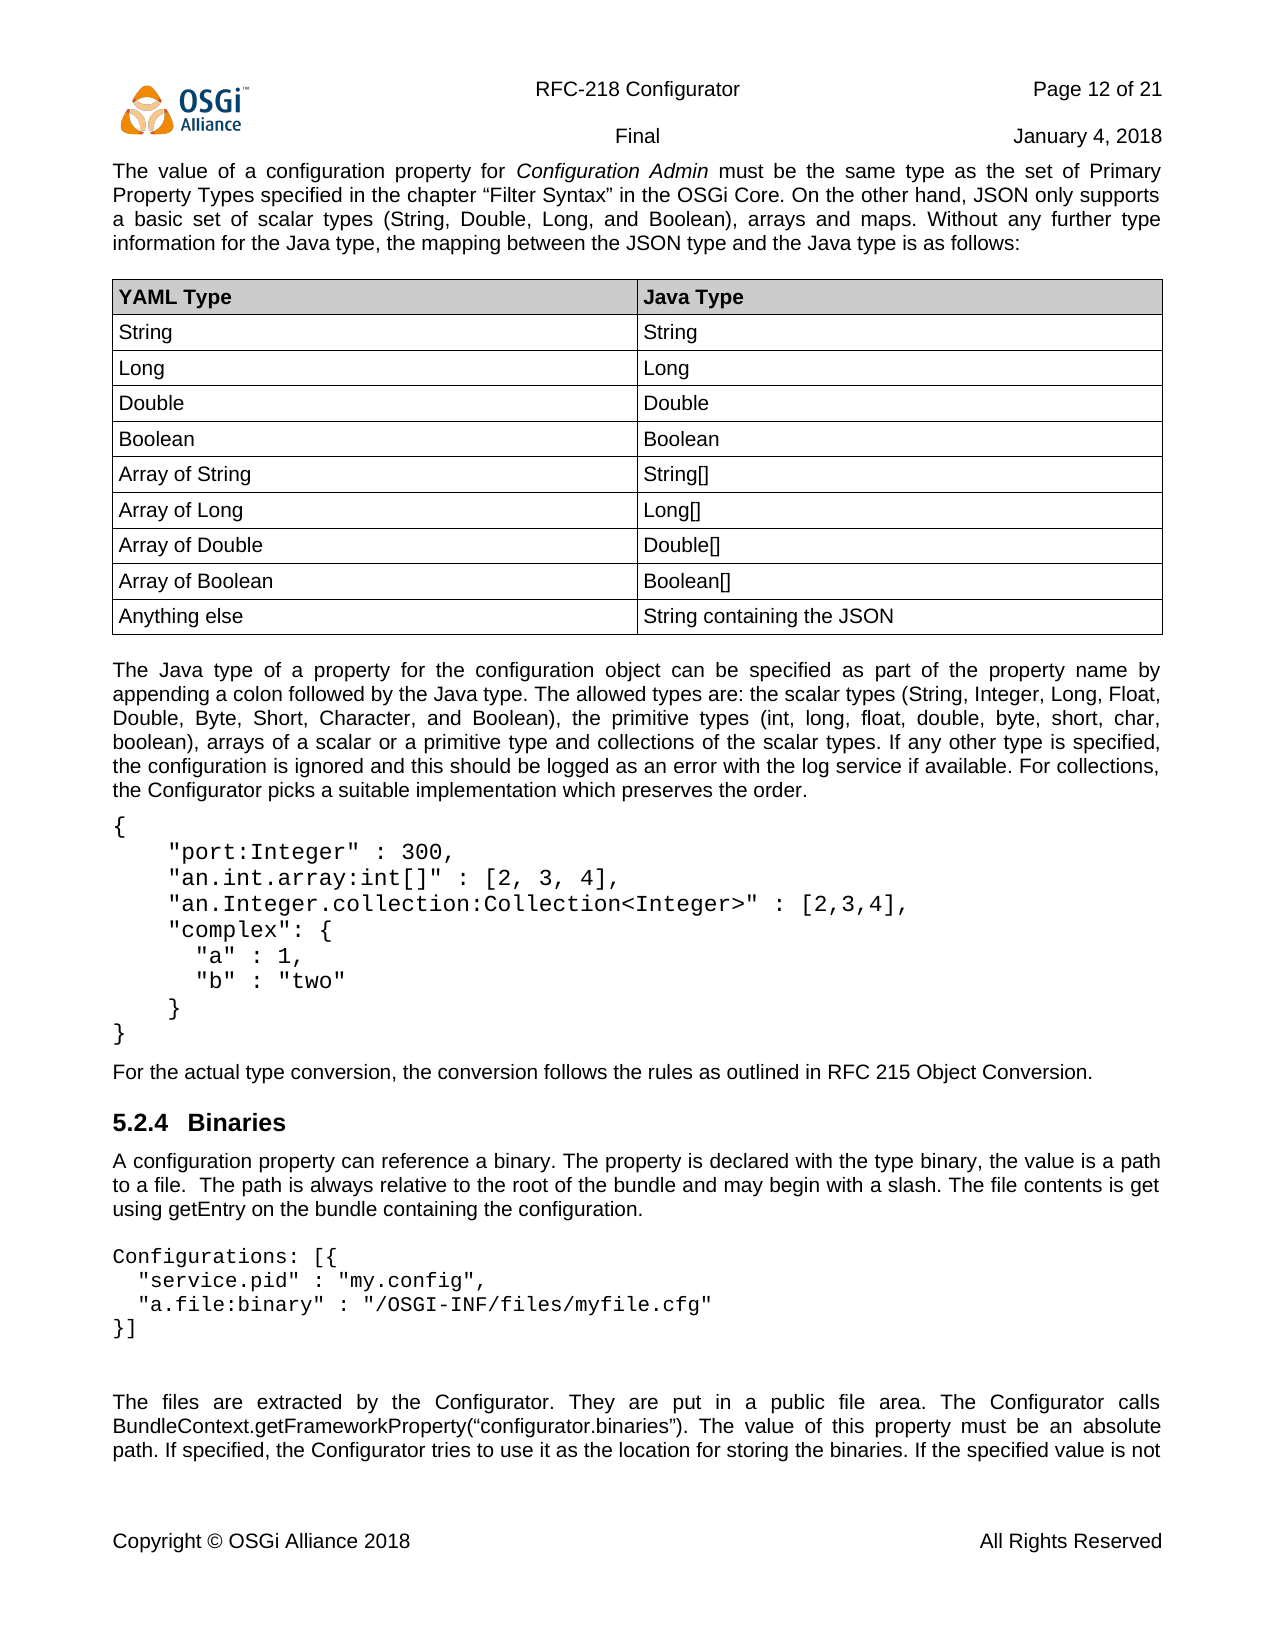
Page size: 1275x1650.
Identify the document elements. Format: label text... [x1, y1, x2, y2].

table_cell String [638, 315, 1162, 350]
text The value of a configuration property for Configuration Admin must be the same type as the set of Primary Property Types specified in the chapter “Filter Syntax” in the OSGi Core. On the other hand, JSON only supports a basic set of scalar types (String, Double, Long, and Boolean), arrays and maps. Without any further type information for the Java type, the mapping between the JSON type and the Java type is as follows: [112, 159, 1162, 255]
text For the actual type conversion, the conversion follows the rules as outlined in RFC 215 Object Conversion. [112, 1060, 1162, 1084]
picture [113, 78, 257, 142]
table_cell Double [113, 386, 637, 421]
table_cell String[] [638, 457, 1162, 492]
table_cell Array of String [113, 457, 637, 492]
text A configuration property can reference a binary. The property is declared with the type binary, the value is a path to a file. The path is always relative to the root of the bundle and may begin with a slash. The file contents is get using getEntry on the bundle containing the configuration. [112, 1149, 1162, 1221]
table_cell Array of Long [113, 493, 637, 527]
table_cell Boolean [113, 422, 637, 456]
table_cell Boolean [638, 422, 1162, 456]
text The files are extracted by the Configurator. They are put in a public file area. The Configurator calls BundleContext.getFrameworkProperty(“configurator.binaries”). The value of this property must be an absolute path. If specified, the Configurator tries to use it as the location for storing the binaries. If the specified value is not [112, 1390, 1162, 1462]
text Configurations: [{ "service.pid" : "my.config", "a.file:binary" : "/OSGI-INF/files/myfile.cfg" }] [112, 1246, 1162, 1365]
table_cell Long [638, 351, 1162, 385]
table_cell Anything else [113, 600, 637, 634]
table_cell Array of Boolean [113, 564, 637, 598]
table_cell String containing the JSON [638, 600, 1162, 634]
table_cell Double [638, 386, 1162, 421]
table_header Java Type [638, 280, 1162, 314]
table_header YAML Type [113, 280, 637, 314]
table_cell Long[] [638, 493, 1162, 527]
table_cell Boolean[] [638, 564, 1162, 598]
table_cell String [113, 315, 637, 350]
table_cell Array of Double [113, 529, 637, 563]
text { "port:Integer" : 300, "an.int.array:int[]" : [2, 3, 4], "an.Integer.collection:Collection<Integer>" : [2,3,4], "complex": { "a" : 1, "b" : "two" } } [112, 814, 1162, 1048]
text The Java type of a property for the configuration object can be specified as part of the property name by appending a colon followed by the Java type. The allowed types are: the scalar types (String, Integer, Long, Float, Double, Byte, Short, Character, and Boolean), the primitive types (int, long, float, double, byte, short, char, boolean), arrays of a scalar or a primitive type and collections of the scalar types. If any other type is specified, the configuration is ignored and this should be logged as an error with the log service if available. For collections, the Configurator picks a suitable implementation which preserves the order. [112, 658, 1162, 802]
table_cell Double[] [638, 529, 1162, 563]
subtitle Binaries [112, 1108, 1162, 1137]
table_cell Long [113, 351, 637, 385]
